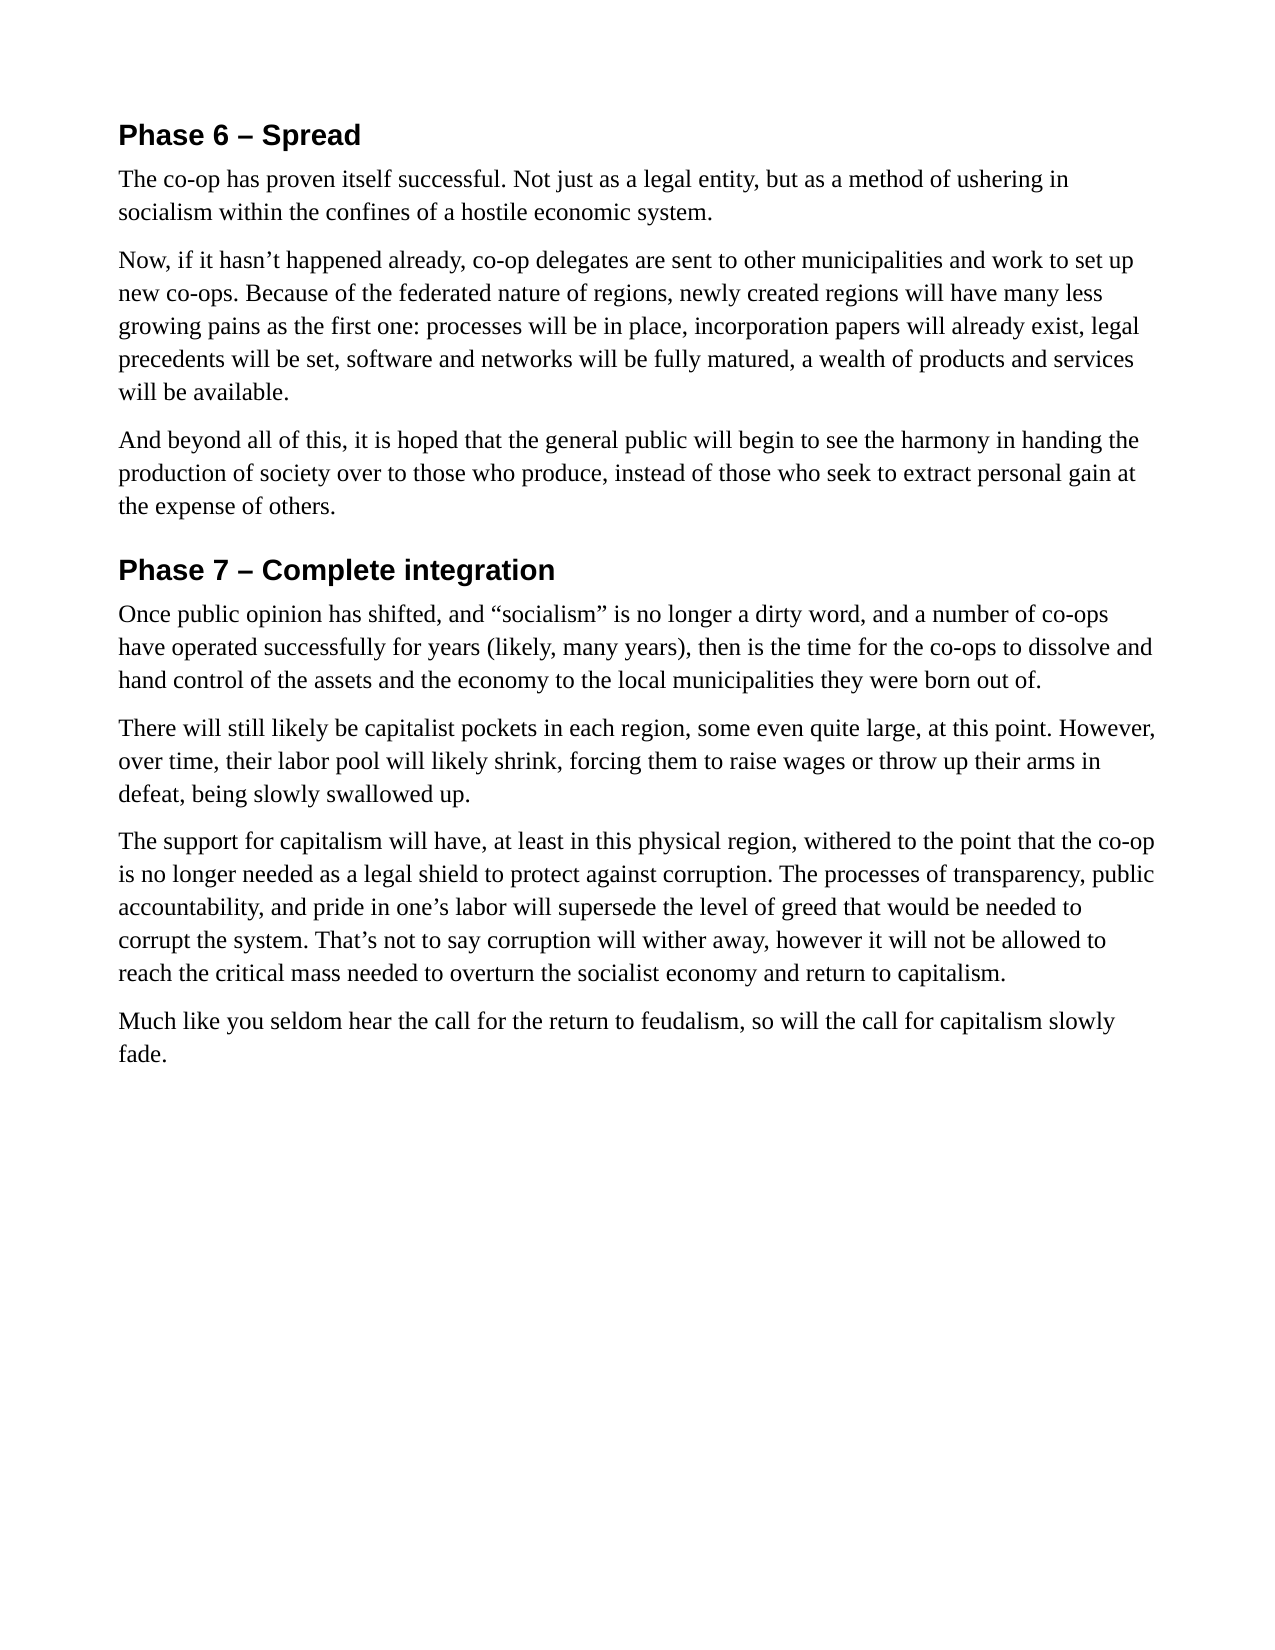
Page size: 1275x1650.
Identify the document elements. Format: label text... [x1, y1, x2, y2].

text Now, if it hasn’t happened already, co-op delegates are sent to other municipalities and work to set up new co-ops. Because of the federated nature of regions, newly created regions will have many less growing pains as the first one: processes will be in place, incorporation papers will already exist, legal precedents will be set, software and networks will be fully matured, a wealth of products and services will be available. [118, 245, 1157, 406]
text Much like you seldom hear the call for the return to feudalism, so will the call for capitalism slowly fade. [118, 1006, 1157, 1068]
text And beyond all of this, it is hoped that the general public will begin to see the harmony in handing the production of society over to those who produce, instead of those who seek to extract personal gain at the expense of others. [118, 425, 1157, 519]
text There will still likely be capitalist pockets in each region, some even quite large, at this point. However, over time, their labor pool will likely shrink, forcing them to raise wages or throw up their arms in defeat, being slowly swallowed up. [118, 713, 1157, 808]
subtitle Phase 7 – Complete integration [118, 553, 1157, 587]
text Once public opinion has shifted, and “socialism” is no longer a dirty word, and a number of co-ops have operated successfully for years (likely, many years), then is the time for the co-ops to dissolve and hand control of the assets and the economy to the local municipalities they were born out of. [118, 599, 1157, 694]
subtitle Phase 6 – Spread [118, 118, 1157, 152]
text The support for capitalism will have, at least in this physical region, withered to the point that the co-op is no longer needed as a legal shield to protect against corruption. The processes of transparency, public accountability, and pride in one’s labor will supersede the level of greed that would be needed to corrupt the system. That’s not to say corruption will wither away, however it will not be allowed to reach the critical mass needed to overturn the socialist economy and return to capitalism. [118, 826, 1157, 987]
text The co-op has proven itself successful. Not just as a legal entity, but as a method of ushering in socialism within the confines of a hostile economic system. [118, 164, 1157, 226]
